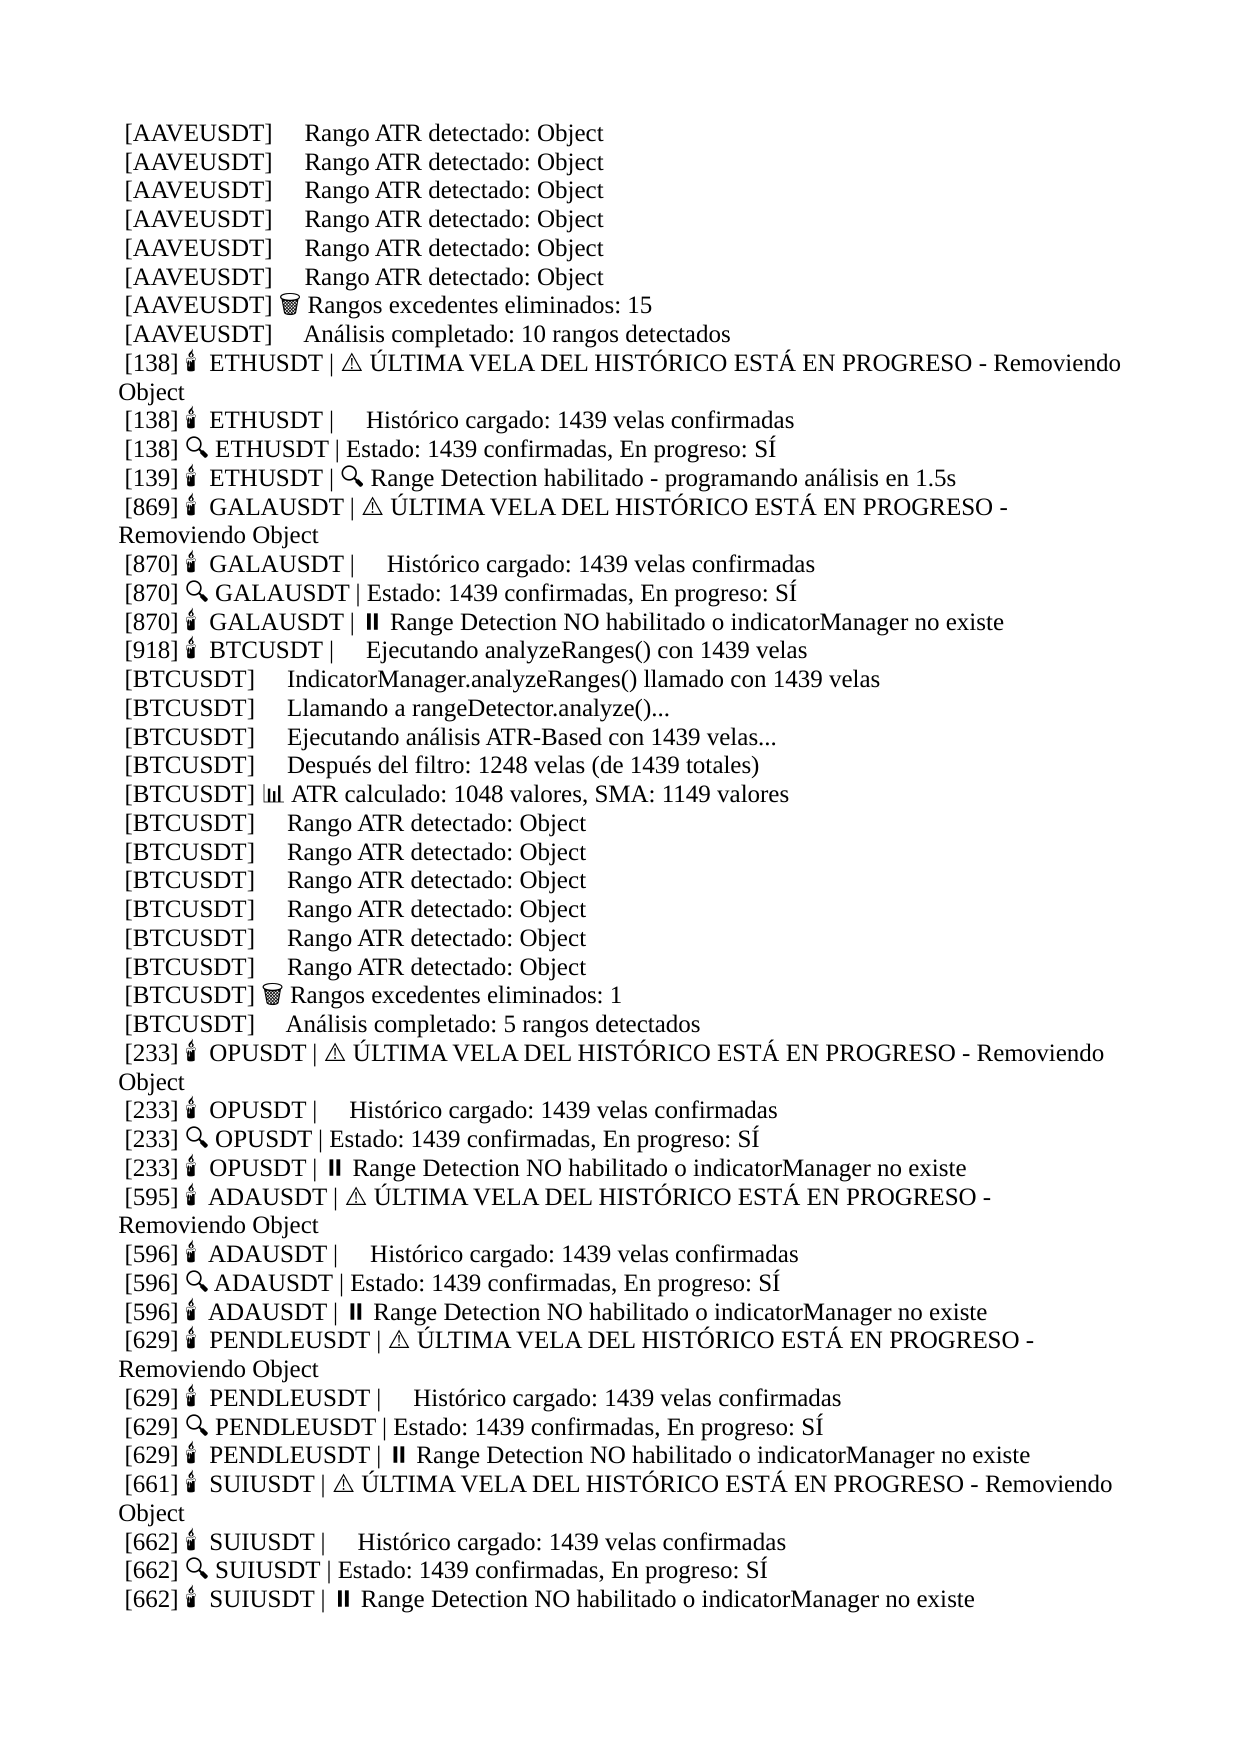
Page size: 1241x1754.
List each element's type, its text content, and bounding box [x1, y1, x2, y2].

text [BTCUSDT] 📅 Después del filtro: 1248 velas (de 1439 totales) [118, 751, 1122, 779]
text [596] 🕯️ ADAUSDT | ⏸️ Range Detection NO habilitado o indicatorManager no existe [118, 1297, 1122, 1326]
text [AAVEUSDT] ✅ Análisis completado: 10 rangos detectados [118, 319, 1122, 348]
text [BTCUSDT] ✨ Rango ATR detectado: Object [118, 808, 1122, 837]
text [BTCUSDT] ✅ Análisis completado: 5 rangos detectados [118, 1009, 1122, 1038]
text [BTCUSDT] 🗑️ Rangos excedentes eliminados: 1 [118, 981, 1122, 1009]
text [BTCUSDT] ✨ Rango ATR detectado: Object [118, 894, 1122, 923]
text [870] 🔍 GALAUSDT | Estado: 1439 confirmadas, En progreso: SÍ [118, 578, 1122, 607]
text [BTCUSDT] ✨ Rango ATR detectado: Object [118, 866, 1122, 894]
text [BTCUSDT] ✅ Llamando a rangeDetector.analyze()... [118, 693, 1122, 722]
text [233] 🕯️ OPUSDT | ⏸️ Range Detection NO habilitado o indicatorManager no existe [118, 1153, 1122, 1182]
text [BTCUSDT] ✨ Rango ATR detectado: Object [118, 952, 1122, 981]
text [BTCUSDT] ✨ Rango ATR detectado: Object [118, 923, 1122, 952]
text [596] 🔍 ADAUSDT | Estado: 1439 confirmadas, En progreso: SÍ [118, 1268, 1122, 1297]
text [233] 🔍 OPUSDT | Estado: 1439 confirmadas, En progreso: SÍ [118, 1124, 1122, 1153]
text [139] 🕯️ ETHUSDT | 🔍 Range Detection habilitado - programando análisis en 1.5s [118, 463, 1122, 492]
text [BTCUSDT] 📊 ATR calculado: 1048 valores, SMA: 1149 valores [118, 779, 1122, 808]
text [233] 🕯️ OPUSDT | ⚠️ ÚLTIMA VELA DEL HISTÓRICO ESTÁ EN PROGRESO - Removiendo Object [118, 1038, 1122, 1096]
text [AAVEUSDT] ✨ Rango ATR detectado: Object [118, 262, 1122, 291]
text [BTCUSDT] ✨ Rango ATR detectado: Object [118, 837, 1122, 866]
text [629] 🕯️ PENDLEUSDT | ⚠️ ÚLTIMA VELA DEL HISTÓRICO ESTÁ EN PROGRESO - Removiendo Object [118, 1326, 1122, 1383]
text [629] 🕯️ PENDLEUSDT | ✅ Histórico cargado: 1439 velas confirmadas [118, 1383, 1122, 1412]
text [233] 🕯️ OPUSDT | ✅ Histórico cargado: 1439 velas confirmadas [118, 1096, 1122, 1124]
text [662] 🕯️ SUIUSDT | ✅ Histórico cargado: 1439 velas confirmadas [118, 1527, 1122, 1556]
text [AAVEUSDT] 🗑️ Rangos excedentes eliminados: 15 [118, 291, 1122, 319]
text [138] 🕯️ ETHUSDT | ✅ Histórico cargado: 1439 velas confirmadas [118, 406, 1122, 434]
text [AAVEUSDT] ✨ Rango ATR detectado: Object [118, 233, 1122, 262]
text [595] 🕯️ ADAUSDT | ⚠️ ÚLTIMA VELA DEL HISTÓRICO ESTÁ EN PROGRESO - Removiendo Object [118, 1182, 1122, 1239]
text [BTCUSDT] 🔄 Ejecutando análisis ATR-Based con 1439 velas... [118, 722, 1122, 751]
text [138] 🕯️ ETHUSDT | ⚠️ ÚLTIMA VELA DEL HISTÓRICO ESTÁ EN PROGRESO - Removiendo Object [118, 348, 1122, 406]
text [870] 🕯️ GALAUSDT | ⏸️ Range Detection NO habilitado o indicatorManager no existe [118, 607, 1122, 636]
text [870] 🕯️ GALAUSDT | ✅ Histórico cargado: 1439 velas confirmadas [118, 549, 1122, 578]
text [661] 🕯️ SUIUSDT | ⚠️ ÚLTIMA VELA DEL HISTÓRICO ESTÁ EN PROGRESO - Removiendo Object [118, 1469, 1122, 1527]
text [BTCUSDT] 🎯 IndicatorManager.analyzeRanges() llamado con 1439 velas [118, 664, 1122, 693]
text [AAVEUSDT] ✨ Rango ATR detectado: Object [118, 204, 1122, 233]
text [AAVEUSDT] ✨ Rango ATR detectado: Object [118, 147, 1122, 176]
text [AAVEUSDT] ✨ Rango ATR detectado: Object [118, 176, 1122, 204]
text [AAVEUSDT] ✨ Rango ATR detectado: Object [118, 118, 1122, 147]
text [138] 🔍 ETHUSDT | Estado: 1439 confirmadas, En progreso: SÍ [118, 434, 1122, 463]
text [869] 🕯️ GALAUSDT | ⚠️ ÚLTIMA VELA DEL HISTÓRICO ESTÁ EN PROGRESO - Removiendo Object [118, 492, 1122, 549]
text [596] 🕯️ ADAUSDT | ✅ Histórico cargado: 1439 velas confirmadas [118, 1239, 1122, 1268]
text [662] 🕯️ SUIUSDT | ⏸️ Range Detection NO habilitado o indicatorManager no existe [118, 1584, 1122, 1613]
text [918] 🕯️ BTCUSDT | 🚀 Ejecutando analyzeRanges() con 1439 velas [118, 636, 1122, 664]
text [629] 🔍 PENDLEUSDT | Estado: 1439 confirmadas, En progreso: SÍ [118, 1412, 1122, 1441]
text [629] 🕯️ PENDLEUSDT | ⏸️ Range Detection NO habilitado o indicatorManager no existe [118, 1441, 1122, 1469]
text [662] 🔍 SUIUSDT | Estado: 1439 confirmadas, En progreso: SÍ [118, 1556, 1122, 1584]
